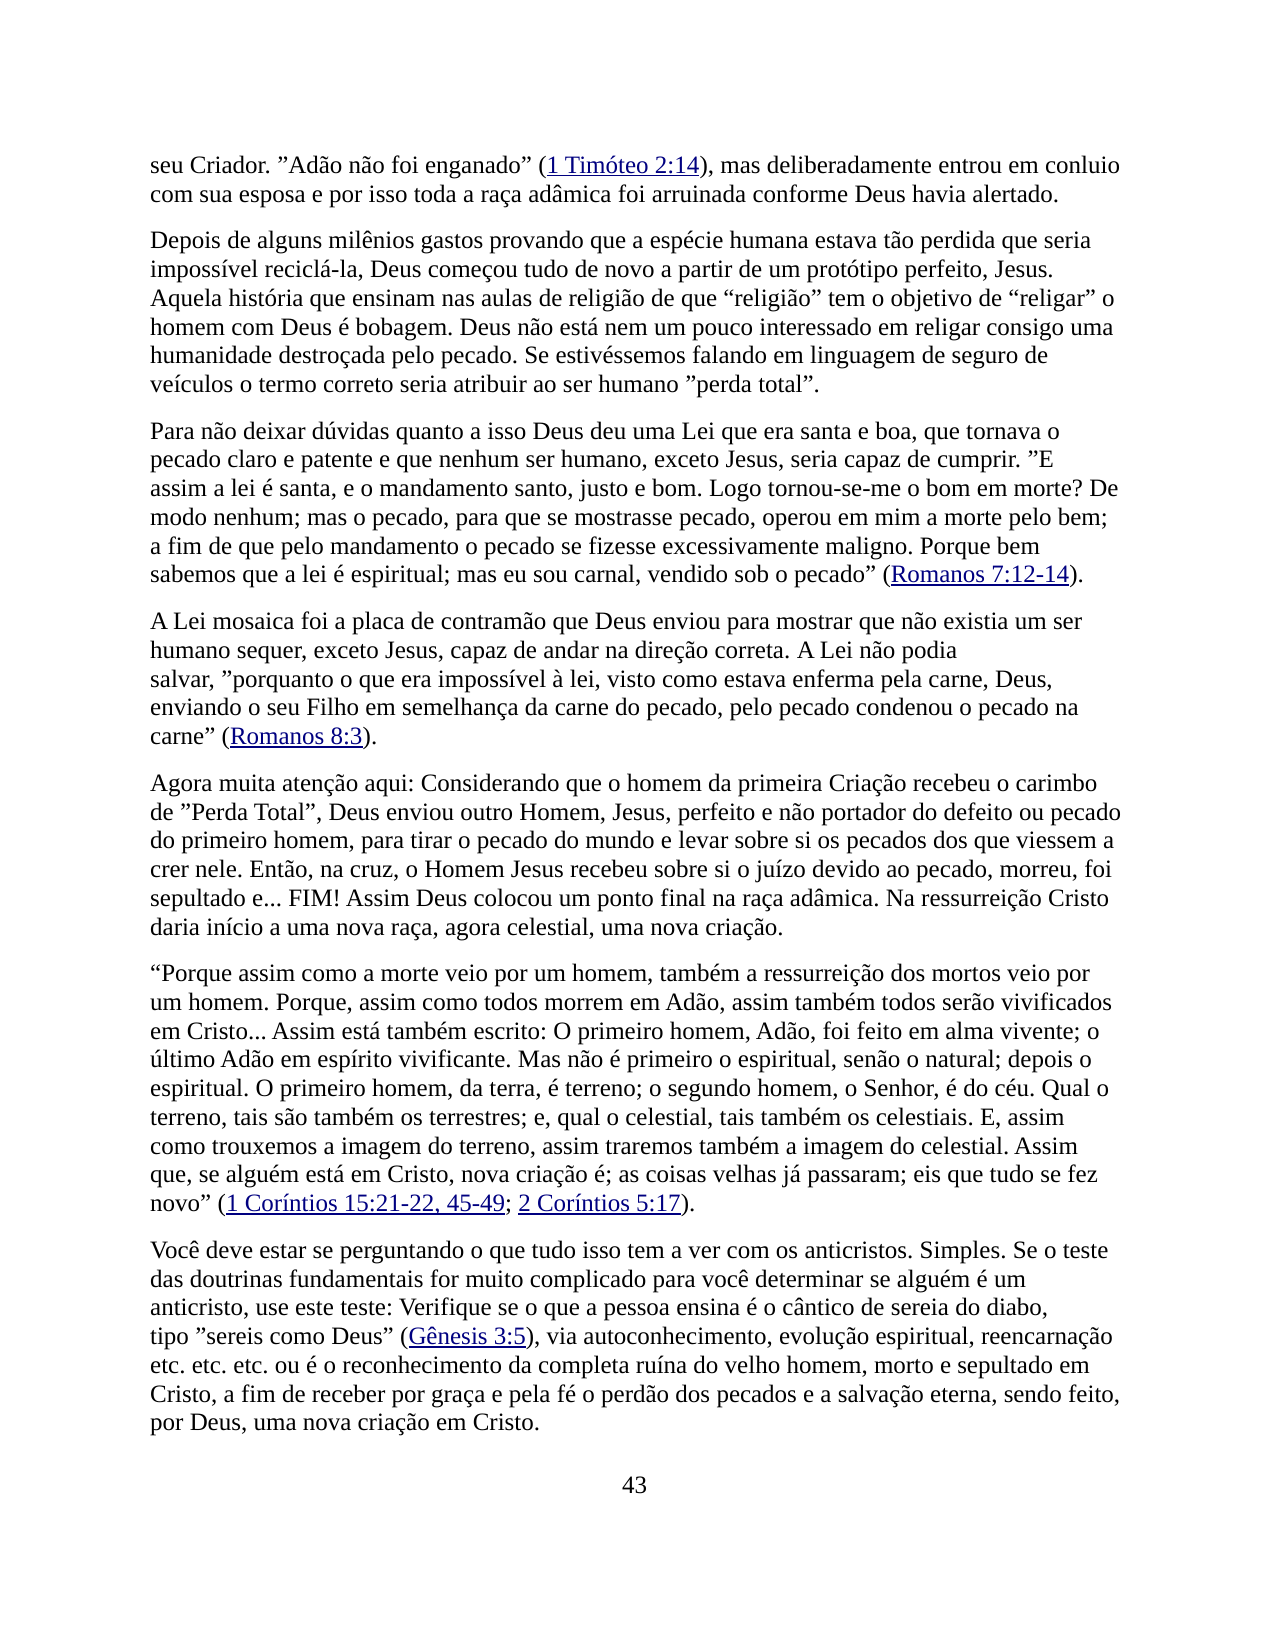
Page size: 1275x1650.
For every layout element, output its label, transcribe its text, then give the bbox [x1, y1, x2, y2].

text Você deve estar se perguntando o que tudo isso tem a ver com os anticristos. Simples. Se o teste das doutrinas fundamentais for muito complicado para você determinar se alguém é um anticristo, use este teste: Verifique se o que a pessoa ensina é o cântico de sereia do diabo, tipo ”sereis como Deus” (Gênesis 3:5), via autoconhecimento, evolução espiritual, reencarnação etc. etc. etc. ou é o reconhecimento da completa ruína do velho homem, morto e sepultado em Cristo, a fim de receber por graça e pela fé o perdão dos pecados e a salvação eterna, sendo feito, por Deus, uma nova criação em Cristo. [150, 1235, 1125, 1436]
text seu Criador. ”Adão não foi enganado” (1 Timóteo 2:14), mas deliberadamente entrou em conluio com sua esposa e por isso toda a raça adâmica foi arruinada conforme Deus havia alertado. [150, 150, 1125, 207]
text Para não deixar dúvidas quanto a isso Deus deu uma Lei que era santa e boa, que tornava o pecado claro e patente e que nenhum ser humano, exceto Jesus, seria capaz de cumprir. ”E assim a lei é santa, e o mandamento santo, justo e bom. Logo tornou-se-me o bom em morte? De modo nenhum; mas o pecado, para que se mostrasse pecado, operou em mim a morte pelo bem; a fim de que pelo mandamento o pecado se fizesse excessivamente maligno. Porque bem sabemos que a lei é espiritual; mas eu sou carnal, vendido sob o pecado” (Romanos 7:12-14). [150, 416, 1125, 588]
text A Lei mosaica foi a placa de contramão que Deus enviou para mostrar que não existia um ser humano sequer, exceto Jesus, capaz de andar na direção correta. A Lei não podia salvar, ”porquanto o que era impossível à lei, visto como estava enferma pela carne, Deus, enviando o seu Filho em semelhança da carne do pecado, pelo pecado condenou o pecado na carne” (Romanos 8:3). [150, 606, 1125, 750]
text Agora muita atenção aqui: Considerando que o homem da primeira Criação recebeu o carimbo de ”Perda Total”, Deus enviou outro Homem, Jesus, perfeito e não portador do defeito ou pecado do primeiro homem, para tirar o pecado do mundo e levar sobre si os pecados dos que viessem a crer nele. Então, na cruz, o Homem Jesus recebeu sobre si o juízo devido ao pecado, morreu, foi sepultado e... FIM! Assim Deus colocou um ponto final na raça adâmica. Na ressurreição Cristo daria início a uma nova raça, agora celestial, uma nova criação. [150, 768, 1125, 940]
text “Porque assim como a morte veio por um homem, também a ressurreição dos mortos veio por um homem. Porque, assim como todos morrem em Adão, assim também todos serão vivificados em Cristo... Assim está também escrito: O primeiro homem, Adão, foi feito em alma vivente; o último Adão em espírito vivificante. Mas não é primeiro o espiritual, senão o natural; depois o espiritual. O primeiro homem, da terra, é terreno; o segundo homem, o Senhor, é do céu. Qual o terreno, tais são também os terrestres; e, qual o celestial, tais também os celestiais. E, assim como trouxemos a imagem do terreno, assim traremos também a imagem do celestial. Assim que, se alguém está em Cristo, nova criação é; as coisas velhas já passaram; eis que tudo se fez novo” (1 Coríntios 15:21-22, 45-49; 2 Coríntios 5:17). [150, 958, 1125, 1217]
text Depois de alguns milênios gastos provando que a espécie humana estava tão perdida que seria impossível reciclá-la, Deus começou tudo de novo a partir de um protótipo perfeito, Jesus. Aquela história que ensinam nas aulas de religião de que “religião” tem o objetivo de “religar” o homem com Deus é bobagem. Deus não está nem um pouco interessado em religar consigo uma humanidade destroçada pelo pecado. Se estivéssemos falando em linguagem de seguro de veículos o termo correto seria atribuir ao ser humano ”perda total”. [150, 225, 1125, 398]
